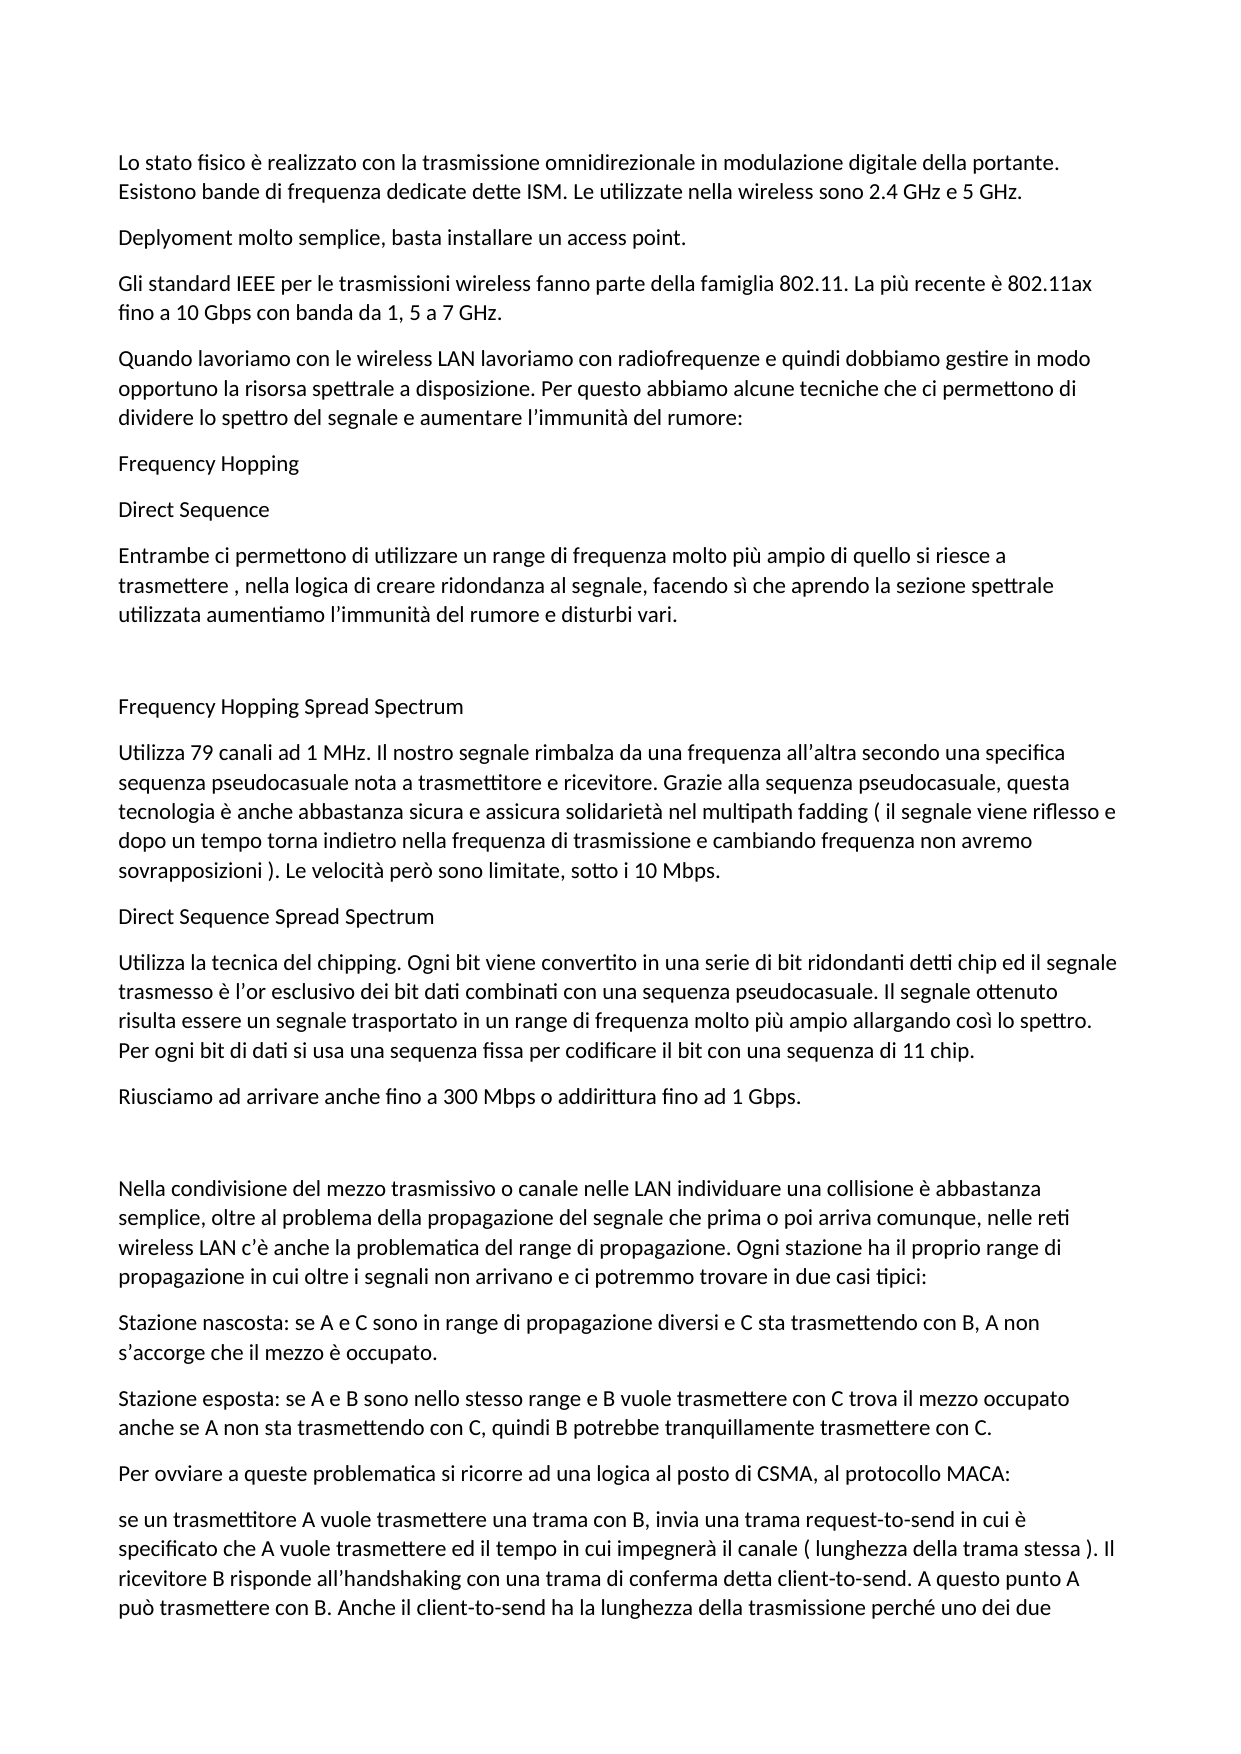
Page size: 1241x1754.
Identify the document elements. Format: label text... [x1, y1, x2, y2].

text Direct Sequence [118, 495, 1122, 523]
text Frequency Hopping [118, 449, 1122, 477]
text Stazione nascosta: se A e C sono in range di propagazione diversi e C sta trasmettendo con B, A non s’accorge che il mezzo è occupato. [118, 1308, 1122, 1366]
text Direct Sequence Spread Spectrum [118, 902, 1122, 930]
text Frequency Hopping Spread Spectrum [118, 692, 1122, 720]
text Utilizza 79 canali ad 1 MHz. Il nostro segnale rimbalza da una frequenza all’altra secondo una specifica sequenza pseudocasuale nota a trasmettitore e ricevitore. Grazie alla sequenza pseudocasuale, questa tecnologia è anche abbastanza sicura e assicura solidarietà nel multipath fadding ( il segnale viene riflesso e dopo un tempo torna indietro nella frequenza di trasmissione e cambiando frequenza non avremo sovrapposizioni ). Le velocità però sono limitate, sotto i 10 Mbps. [118, 738, 1122, 884]
text Stazione esposta: se A e B sono nello stesso range e B vuole trasmettere con C trova il mezzo occupato anche se A non sta trasmettendo con C, quindi B potrebbe tranquillamente trasmettere con C. [118, 1384, 1122, 1441]
text Quando lavoriamo con le wireless LAN lavoriamo con radiofrequenze e quindi dobbiamo gestire in modo opportuno la risorsa spettrale a disposizione. Per questo abbiamo alcune tecniche che ci permettono di dividere lo spettro del segnale e aumentare l’immunità del rumore: [118, 344, 1122, 431]
text Riusciamo ad arrivare anche fino a 300 Mbps o addirittura fino ad 1 Gbps. [118, 1082, 1122, 1110]
text se un trasmettitore A vuole trasmettere una trama con B, invia una trama request-to-send in cui è specificato che A vuole trasmettere ed il tempo in cui impegnerà il canale ( lunghezza della trama stessa ). Il ricevitore B risponde all’handshaking con una trama di conferma detta client-to-send. A questo punto A può trasmettere con B. Anche il client-to-send ha la lunghezza della trasmissione perché uno dei due [118, 1505, 1122, 1621]
text Deplyoment molto semplice, basta installare un access point. [118, 223, 1122, 251]
text Utilizza la tecnica del chipping. Ogni bit viene convertito in una serie di bit ridondanti detti chip ed il segnale trasmesso è l’or esclusivo dei bit dati combinati con una sequenza pseudocasuale. Il segnale ottenuto risulta essere un segnale trasportato in un range di frequenza molto più ampio allargando così lo spettro. Per ogni bit di dati si usa una sequenza fissa per codificare il bit con una sequenza di 11 chip. [118, 948, 1122, 1064]
text Gli standard IEEE per le trasmissioni wireless fanno parte della famiglia 802.11. La più recente è 802.11ax fino a 10 Gbps con banda da 1, 5 a 7 GHz. [118, 269, 1122, 326]
text Entrambe ci permettono di utilizzare un range di frequenza molto più ampio di quello si riesce a trasmettere , nella logica di creare ridondanza al segnale, facendo sì che aprendo la sezione spettrale utilizzata aumentiamo l’immunità del rumore e disturbi vari. [118, 541, 1122, 628]
text Lo stato fisico è realizzato con la trasmissione omnidirezionale in modulazione digitale della portante. Esistono bande di frequenza dedicate dette ISM. Le utilizzate nella wireless sono 2.4 GHz e 5 GHz. [118, 148, 1122, 205]
text Per ovviare a queste problematica si ricorre ad una logica al posto di CSMA, al protocollo MACA: [118, 1459, 1122, 1487]
text Nella condivisione del mezzo trasmissivo o canale nelle LAN individuare una collisione è abbastanza semplice, oltre al problema della propagazione del segnale che prima o poi arriva comunque, nelle reti wireless LAN c’è anche la problematica del range di propagazione. Ogni stazione ha il proprio range di propagazione in cui oltre i segnali non arrivano e ci potremmo trovare in due casi tipici: [118, 1174, 1122, 1290]
